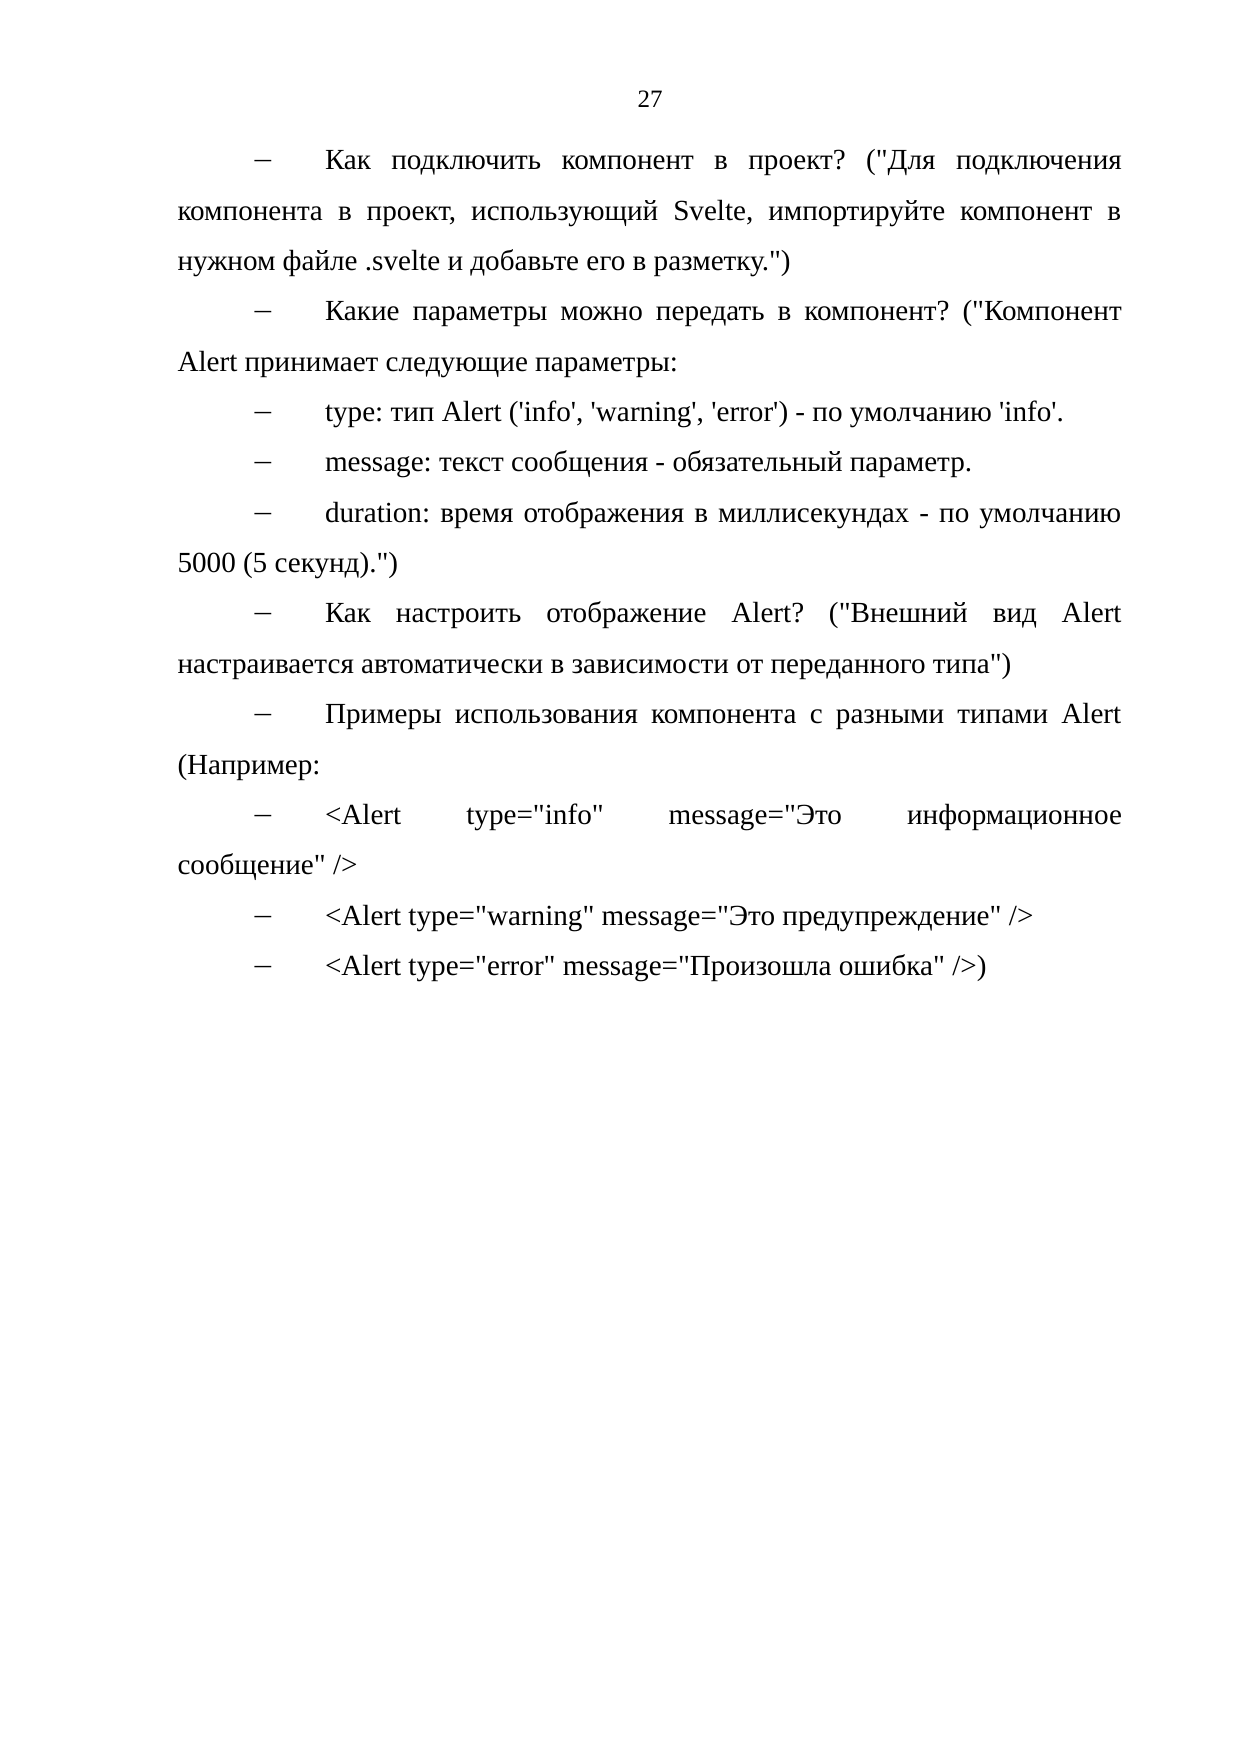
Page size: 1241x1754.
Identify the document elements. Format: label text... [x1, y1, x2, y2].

list Как настроить отображение Alert? ("Внешний вид Alert настраивается автоматически в зависимости от переданного типа") [177, 596, 1122, 679]
list message: текст сообщения - обязательный параметр. [177, 444, 1122, 478]
list <Alert type="info" message="Это информационное сообщение" /> [177, 797, 1122, 881]
list duration: время отображения в миллисекундах - по умолчанию 5000 (5 секунд).") [177, 495, 1122, 579]
list Примеры использования компонента с разными типами Alert (Например: [177, 696, 1122, 780]
list Какие параметры можно передать в компонент? ("Компонент Alert принимает следующие параметры: [177, 293, 1122, 377]
list Как подключить компонент в проект? ("Для подключения компонента в проект, использующий Svelte, импортируйте компонент в нужном файле .svelte и добавьте его в разметку.") [177, 142, 1122, 277]
list type: тип Alert ('info', 'warning', 'error') - по умолчанию 'info'. [177, 394, 1122, 428]
list <Alert type="warning" message="Это предупреждение" /> [177, 898, 1122, 931]
list <Alert type="error" message="Произошла ошибка" />) [177, 948, 1122, 982]
